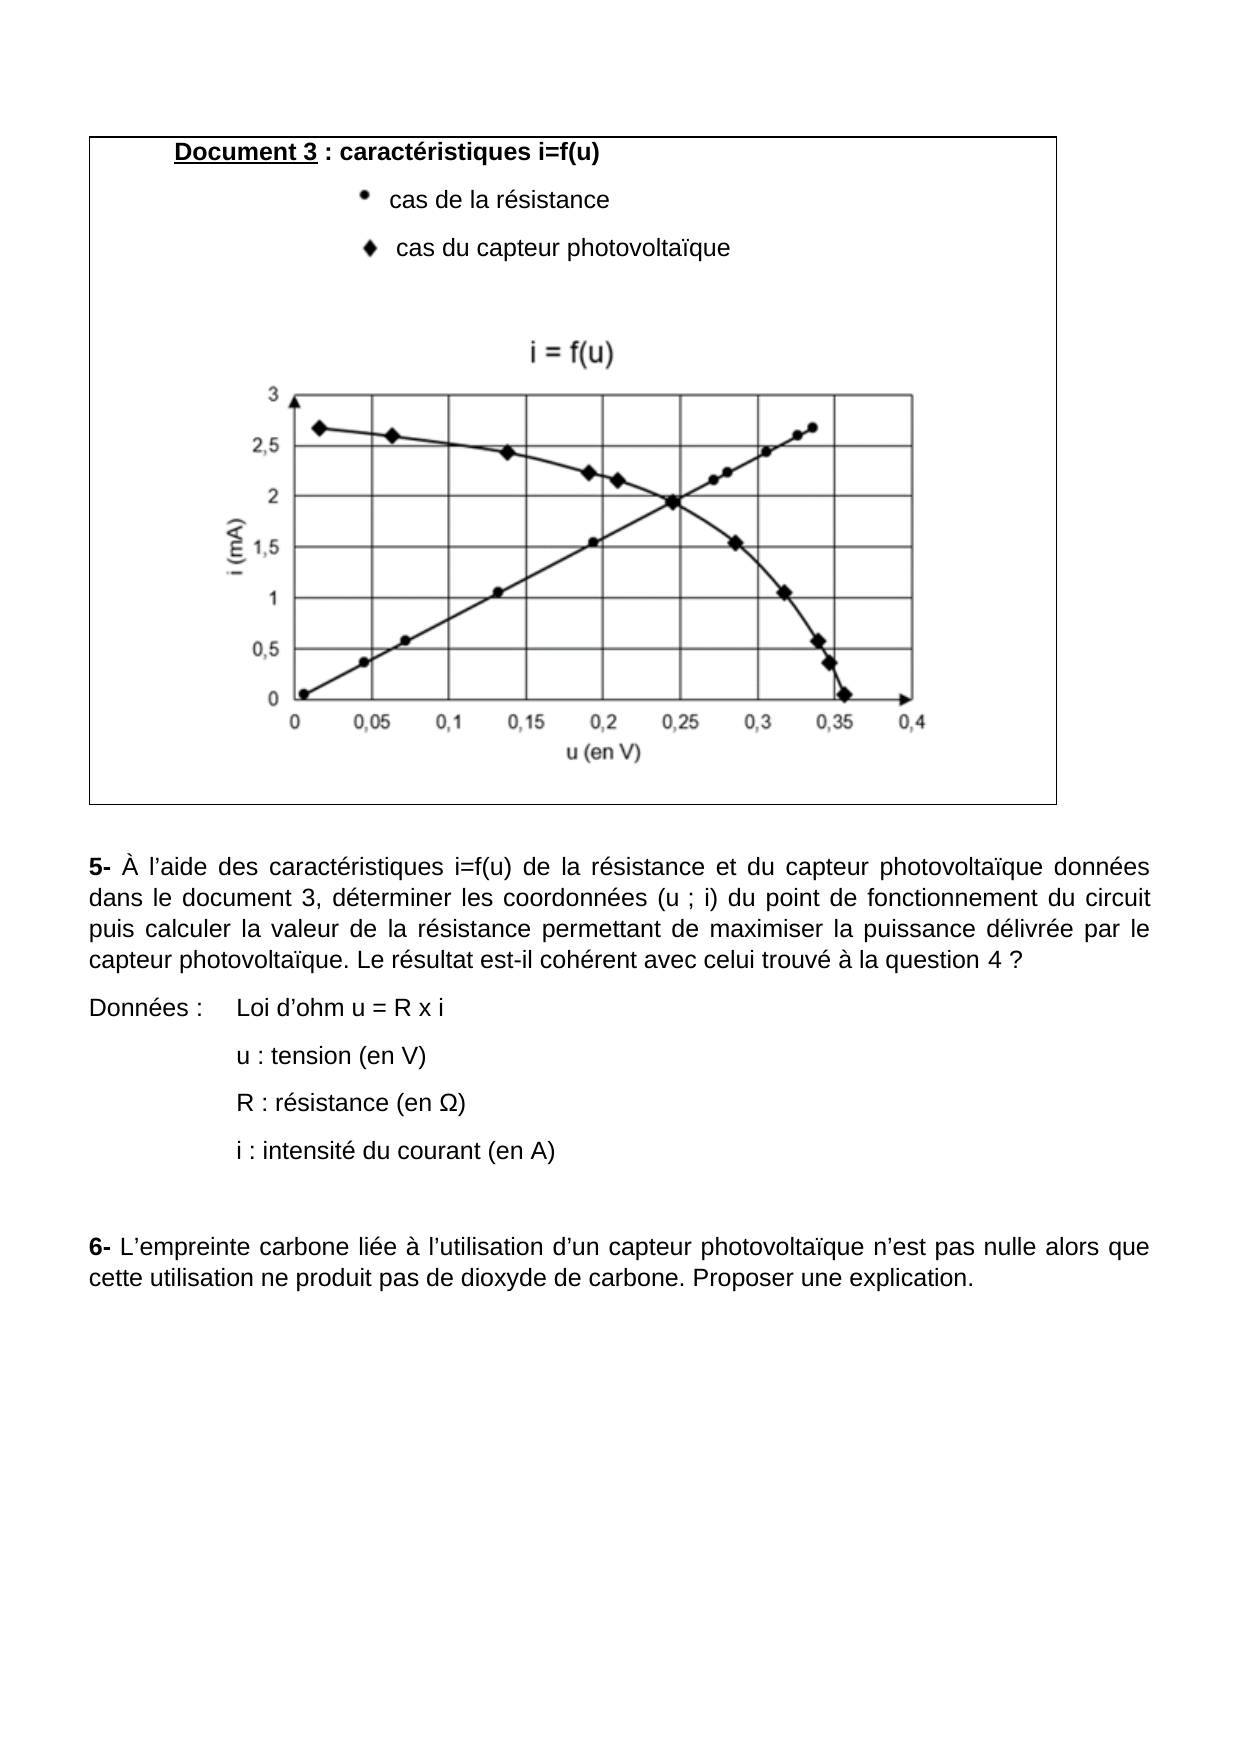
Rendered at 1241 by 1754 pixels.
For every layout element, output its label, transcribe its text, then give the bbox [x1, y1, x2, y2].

picture [174, 328, 953, 785]
text R : résistance (en Ω) [162, 1088, 1152, 1117]
text u : tension (en V) [162, 1041, 1152, 1069]
text i : intensité du courant (en A) [162, 1136, 1152, 1165]
text 5- À l’aide des caractéristiques i=f(u) de la résistance et du capteur photovoltaïque données dans le document 3, déterminer les coordonnées (u ; i) du point de fonctionnement du circuit puis calculer la valeur de la résistance permettant de maximiser la puissance délivrée par le capteur photovoltaïque. Le résultat est-il cohérent avec celui trouvé à la question 4 ? [89, 852, 1152, 974]
table_header Document 3 : caractéristiques i=f(u) cas de la résistance cas du capteur photovoltaïque [90, 138, 1056, 803]
text Données : Loi d’ohm u = R x i [89, 993, 1152, 1022]
text 6- L’empreinte carbone liée à l’utilisation d’un capteur photovoltaïque n’est pas nulle alors que cette utilisation ne produit pas de dioxyde de carbone. Proposer une explication. [89, 1232, 1152, 1291]
